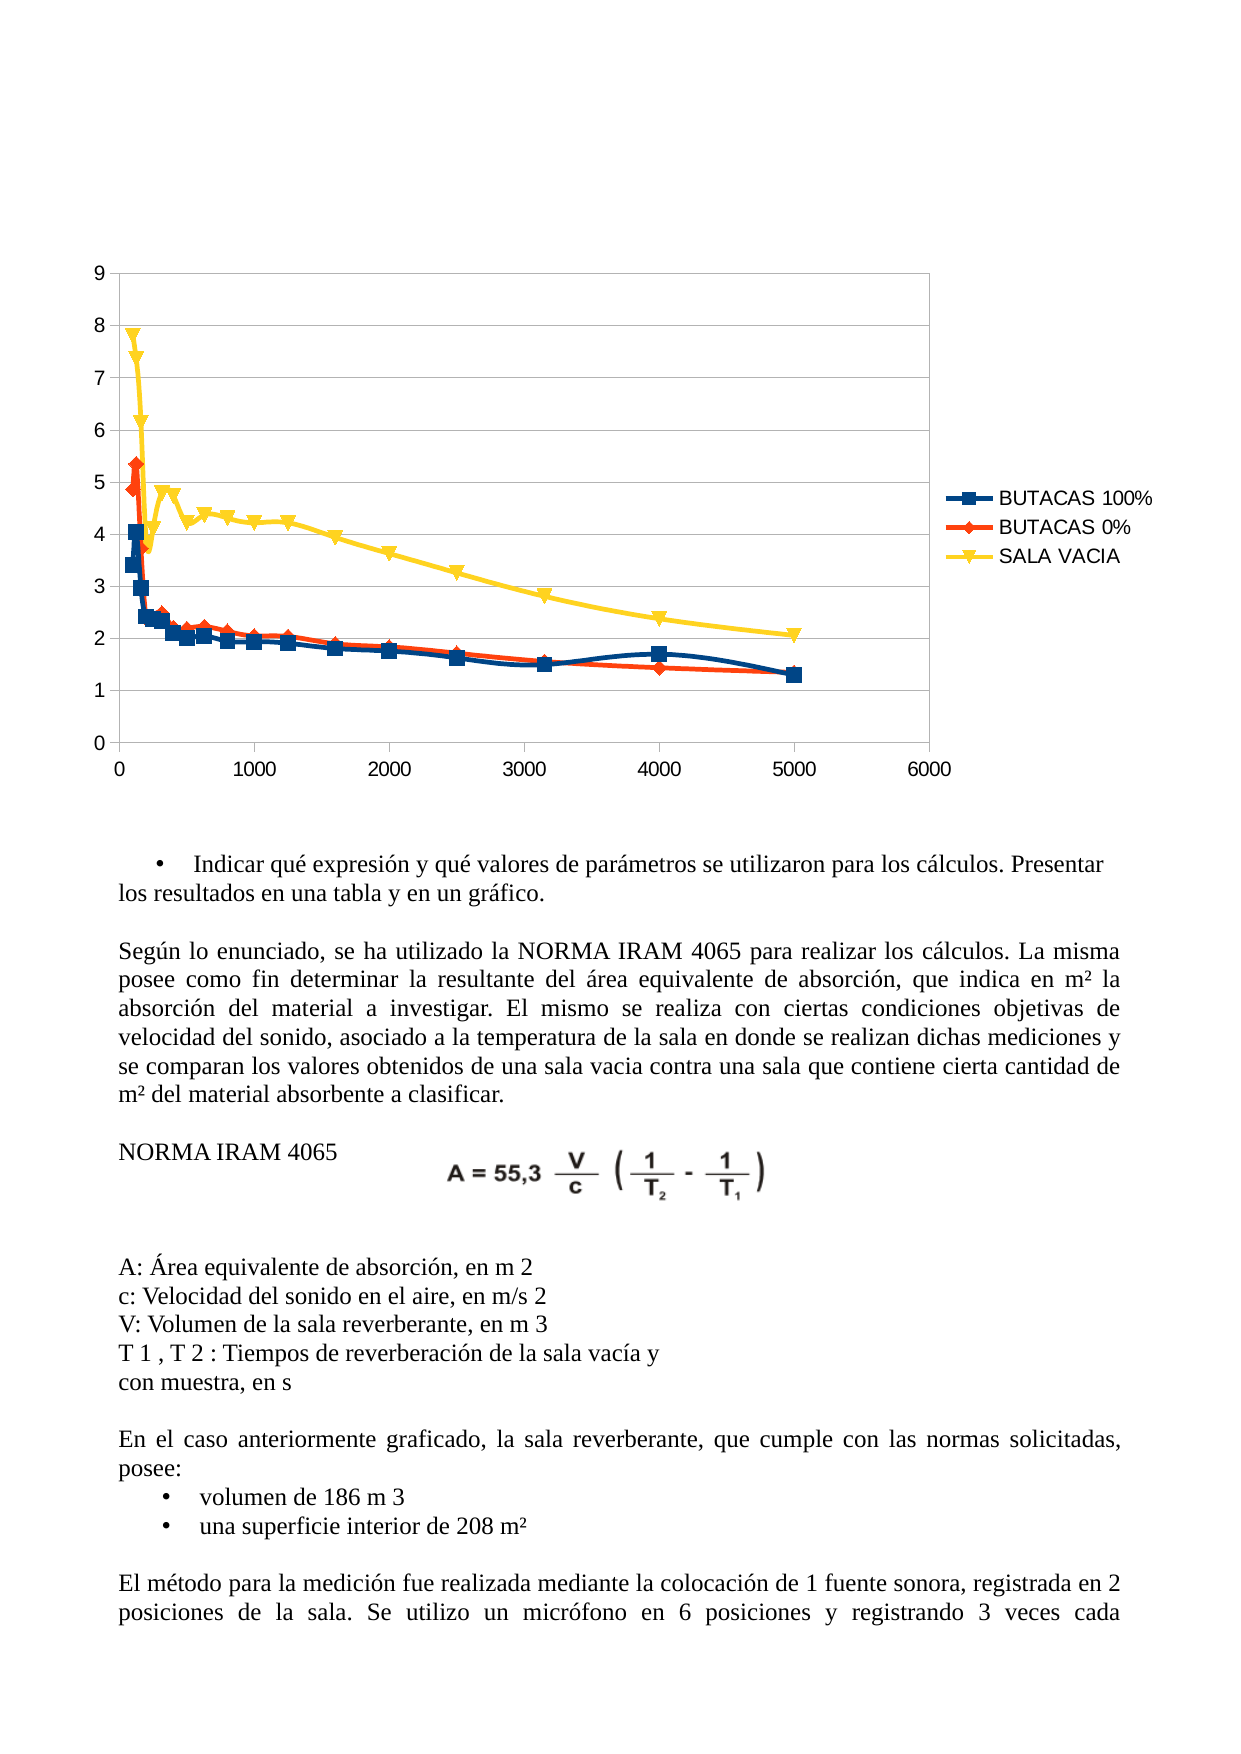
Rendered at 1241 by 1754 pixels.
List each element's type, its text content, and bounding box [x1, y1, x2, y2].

text T 1 , T 2 : Tiempos de reverberación de la sala vacía y [118, 1338, 1122, 1367]
text En el caso anteriormente graficado, la sala reverberante, que cumple con las normas solicitadas, posee: [118, 1424, 1122, 1482]
text El método para la medición fue realizada mediante la colocación de 1 fuente sonora, registrada en 2 posiciones de la sala. Se utilizo un micrófono en 6 posiciones y registrando 3 veces cada [118, 1568, 1122, 1626]
text NORMA IRAM 4065 [118, 1137, 416, 1166]
text A: Área equivalente de absorción, en m 2 [118, 1252, 1122, 1281]
text con muestra, en s [118, 1367, 1122, 1396]
text los resultados en una tabla y en un gráfico. [118, 878, 1122, 907]
list Indicar qué expresión y qué valores de parámetros se utilizaron para los cálculos. Presentar [156, 849, 1122, 878]
text Según lo enunciado, se ha utilizado la NORMA IRAM 4065 para realizar los cálculos. La misma posee como fin determinar la resultante del área equivalente de absorción, que indica en m² la absorción del material a investigar. El mismo se realiza con ciertas condiciones objetivas de velocidad del sonido, asociado a la temperatura de la sala en donde se realizan dichas mediciones y se comparan los valores obtenidos de una sala vacia contra una sala que contiene cierta cantidad de m² del material absorbente a clasificar. [118, 936, 1122, 1108]
text c: Velocidad del sonido en el aire, en m/s 2 [118, 1281, 1122, 1309]
picture [416, 1137, 824, 1242]
list una superficie interior de 208 m² [162, 1511, 1122, 1539]
text [824, 1137, 1122, 1166]
list volumen de 186 m 3 [162, 1482, 1122, 1511]
text V: Volumen de la sala reverberante, en m 3 [118, 1309, 1122, 1338]
